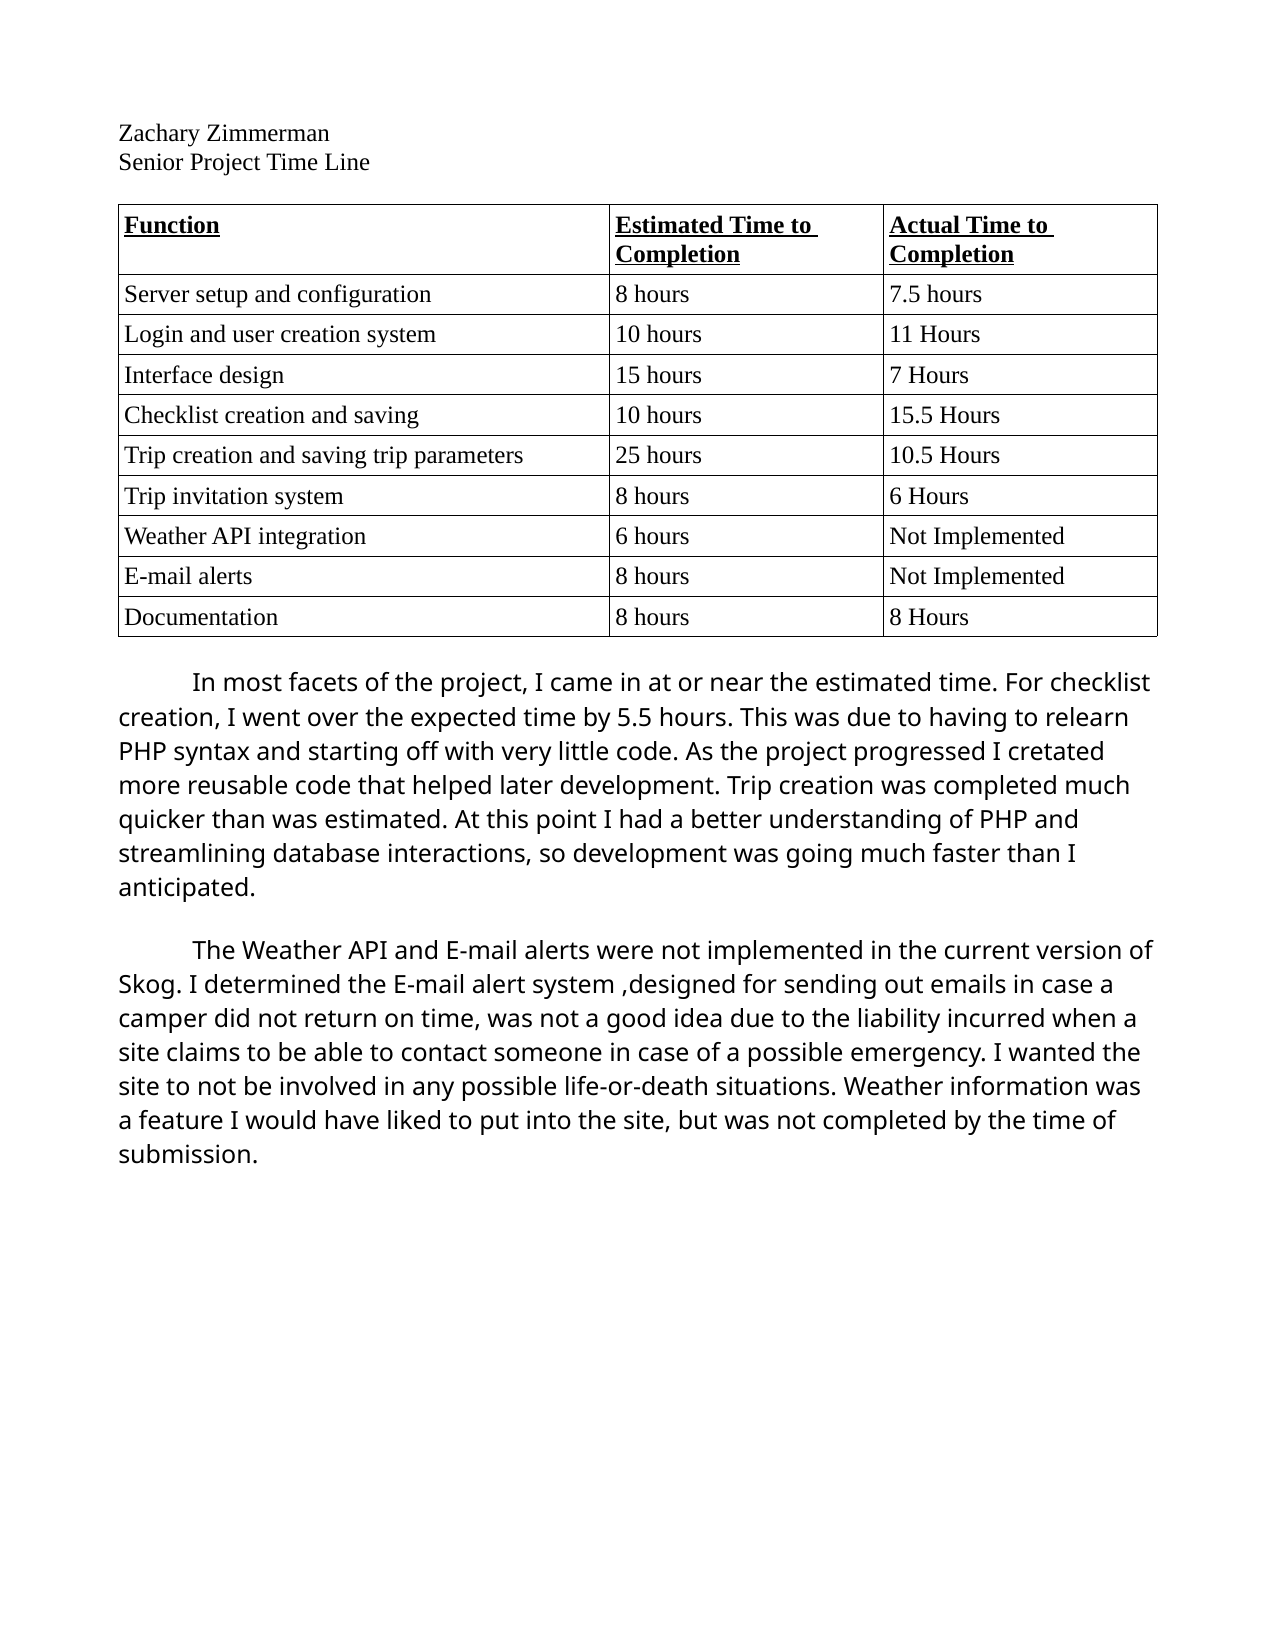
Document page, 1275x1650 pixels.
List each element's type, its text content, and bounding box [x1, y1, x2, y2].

table_cell 8 hours [610, 275, 883, 314]
table_cell 8 hours [610, 597, 883, 636]
text The Weather API and E-mail alerts were not implemented in the current version of Skog. I determined the E-mail alert system ,designed for sending out emails in case a camper did not return on time, was not a good idea due to the liability incurred when a site claims to be able to contact someone in case of a possible emergency. I wanted the site to not be involved in any possible life-or-death situations. Weather information was a feature I would have liked to put into the site, but was not completed by the time of submission. [118, 932, 1157, 1171]
table_cell 6 hours [610, 516, 883, 556]
table_header Function [119, 205, 609, 273]
table_cell 7 Hours [884, 355, 1157, 394]
table_cell Not Implemented [884, 516, 1157, 556]
table_cell Login and user creation system [119, 315, 609, 354]
table_cell Documentation [119, 597, 609, 636]
table_cell Not Implemented [884, 557, 1157, 596]
table_cell Server setup and configuration [119, 275, 609, 314]
table_cell 11 Hours [884, 315, 1157, 354]
text Zachary Zimmerman [118, 118, 1157, 147]
table_cell 10.5 Hours [884, 436, 1157, 475]
table_cell 6 Hours [884, 476, 1157, 515]
table_cell 25 hours [610, 436, 883, 475]
table_cell Trip invitation system [119, 476, 609, 515]
table_cell Checklist creation and saving [119, 395, 609, 435]
table_cell 10 hours [610, 395, 883, 435]
text In most facets of the project, I came in at or near the estimated time. For checklist creation, I went over the expected time by 5.5 hours. This was due to having to relearn PHP syntax and starting off with very little code. As the project progressed I cretated more reusable code that helped later development. Trip creation was completed much quicker than was estimated. At this point I had a better understanding of PHP and streamlining database interactions, so development was going much faster than I anticipated. [118, 665, 1157, 903]
table_header Estimated Time to Completion [610, 205, 883, 273]
table_cell 10 hours [610, 315, 883, 354]
table_cell 15.5 Hours [884, 395, 1157, 435]
table_header Actual Time to Completion [884, 205, 1157, 273]
table_cell 8 hours [610, 476, 883, 515]
table_cell Trip creation and saving trip parameters [119, 436, 609, 475]
table_cell Weather API integration [119, 516, 609, 556]
table_cell 8 Hours [884, 597, 1157, 636]
table_cell 7.5 hours [884, 275, 1157, 314]
table_cell 15 hours [610, 355, 883, 394]
text Senior Project Time Line [118, 147, 1157, 176]
table_cell 8 hours [610, 557, 883, 596]
table_cell Interface design [119, 355, 609, 394]
table_cell E-mail alerts [119, 557, 609, 596]
